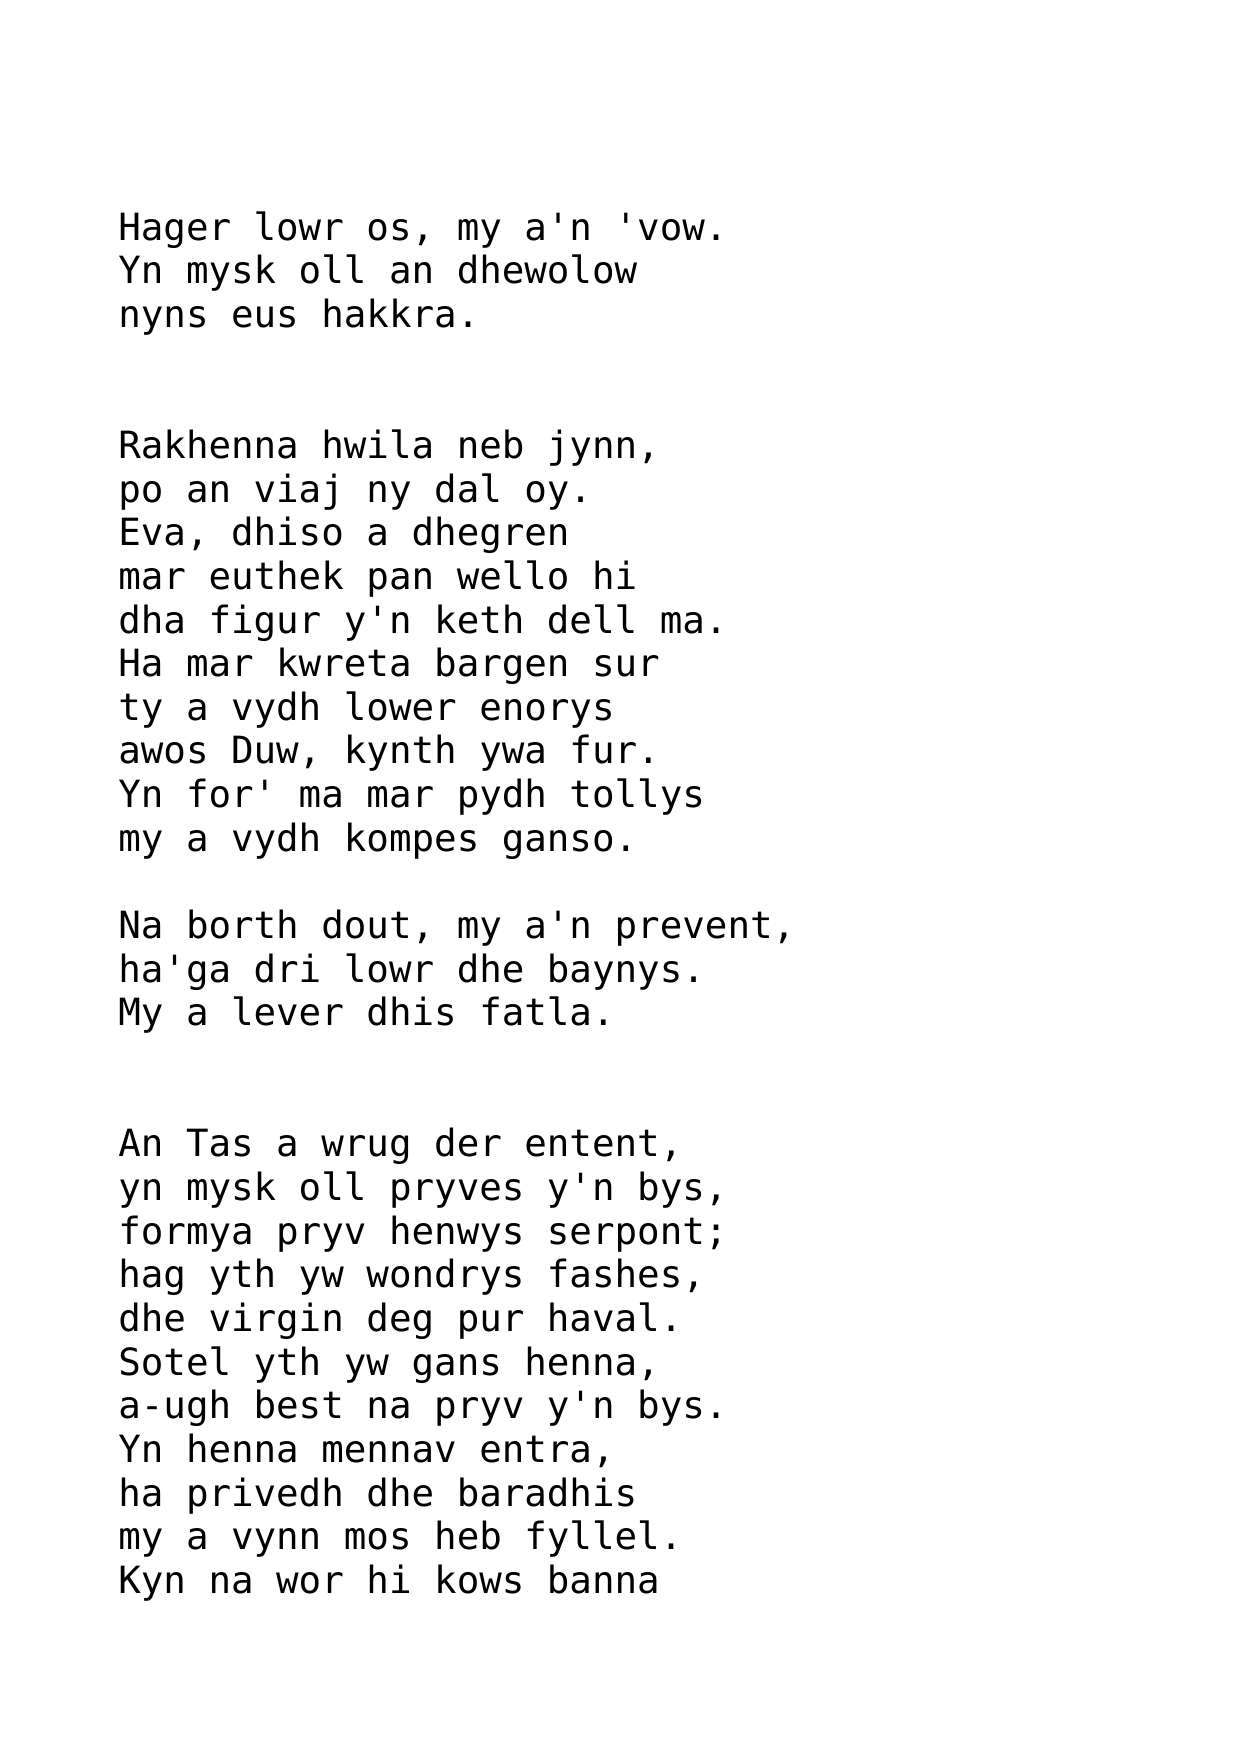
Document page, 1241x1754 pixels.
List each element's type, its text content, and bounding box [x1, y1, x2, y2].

text Eva, dhiso a dhegren [118, 511, 1122, 554]
text ty a vydh lower enorys [118, 686, 1122, 729]
text ha'ga dri lowr dhe baynys. [118, 947, 1122, 991]
text Hager lowr os, my a'n 'vow. [118, 205, 1122, 249]
text dha figur y'n keth dell ma. [118, 598, 1122, 642]
text po an viaj ny dal oy. [118, 467, 1122, 511]
text a-ugh best na pryv y'n bys. [118, 1384, 1122, 1427]
text Yn for' ma mar pydh tollys [118, 773, 1122, 816]
text awos Duw, kynth ywa fur. [118, 729, 1122, 773]
text My a lever dhis fatla. [118, 991, 1122, 1035]
text An Tas a wrug der entent, [118, 1122, 1122, 1166]
text my a vynn mos heb fyllel. [118, 1515, 1122, 1558]
text Rakhenna hwila neb jynn, [118, 424, 1122, 467]
text formya pryv henwys serpont; [118, 1209, 1122, 1253]
text nyns eus hakkra. [118, 293, 1122, 336]
text Yn henna mennav entra, [118, 1427, 1122, 1471]
text my a vydh kompes ganso. [118, 816, 1122, 860]
text dhe virgin deg pur haval. [118, 1297, 1122, 1340]
text ha privedh dhe baradhis [118, 1471, 1122, 1515]
text Sotel yth yw gans henna, [118, 1340, 1122, 1384]
text Yn mysk oll an dhewolow [118, 249, 1122, 293]
text hag yth yw wondrys fashes, [118, 1253, 1122, 1297]
text yn mysk oll pryves y'n bys, [118, 1166, 1122, 1209]
text Ha mar kwreta bargen sur [118, 642, 1122, 686]
text mar euthek pan wello hi [118, 554, 1122, 598]
text Kyn na wor hi kows banna [118, 1558, 1122, 1602]
text Na borth dout, my a'n prevent, [118, 904, 1122, 947]
